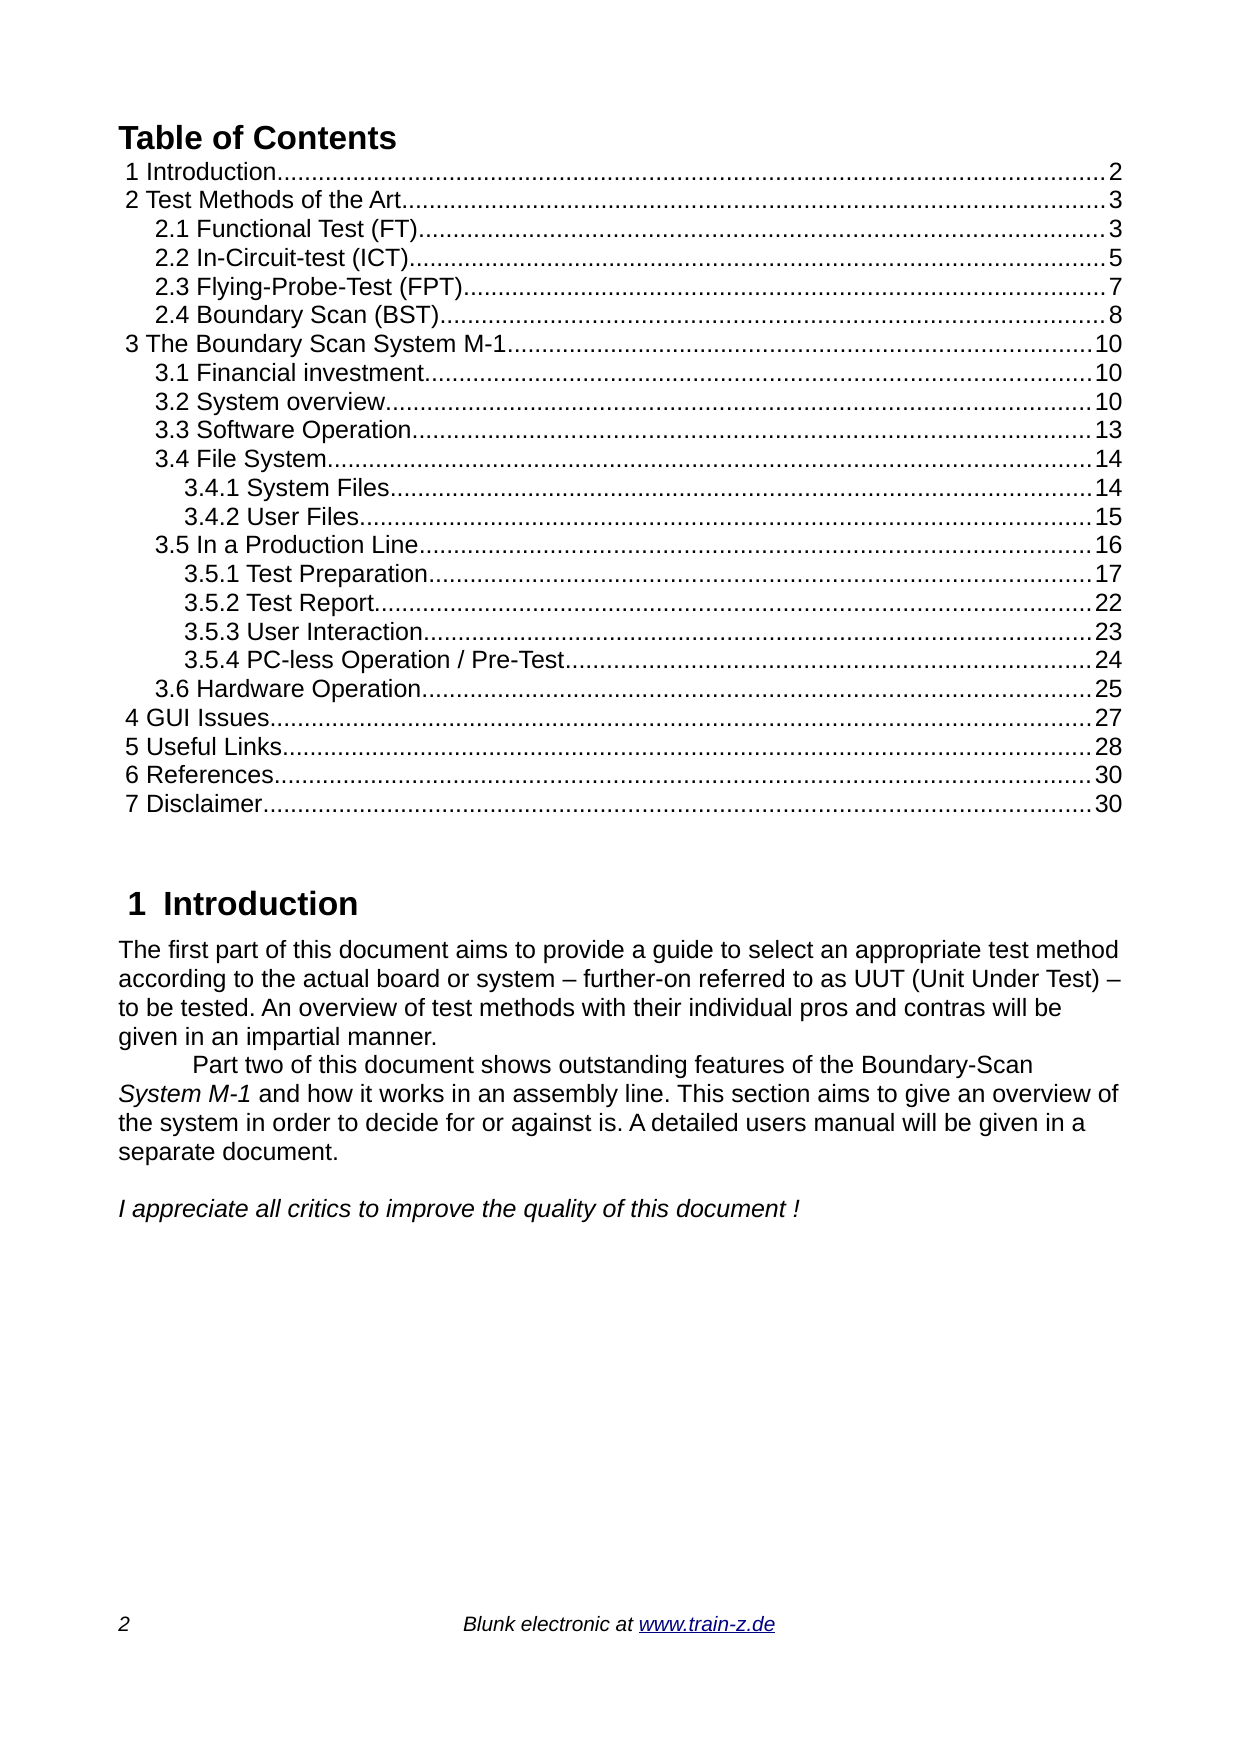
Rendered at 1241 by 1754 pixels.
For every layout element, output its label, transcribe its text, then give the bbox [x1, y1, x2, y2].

text 3.1 Financial investment 10 [148, 358, 1122, 387]
subtitle Introduction [118, 884, 1122, 923]
text 2 Test Methods of the Art 3 [118, 185, 1122, 214]
text 2.3 Flying-Probe-Test (FPT) 7 [148, 272, 1122, 300]
text Part two of this document shows outstanding features of the Boundary-Scan System M-1 and how it works in an assembly line. This section aims to give an overview of the system in order to decide for or against is. A detailed users manual will be given in a separate document. [118, 1050, 1122, 1165]
text 3.2 System overview 10 [148, 387, 1122, 415]
text 3.5.2 Test Report 22 [177, 588, 1122, 617]
text 3.5 In a Production Line 16 [148, 530, 1122, 559]
text I appreciate all critics to improve the quality of this document ! [118, 1194, 1122, 1223]
text 3.4.2 User Files 15 [177, 502, 1122, 530]
text 7 Disclaimer 30 [118, 789, 1122, 818]
text 3.6 Hardware Operation 25 [148, 674, 1122, 703]
text 3 The Boundary Scan System M-1 10 [118, 329, 1122, 358]
text 3.4 File System 14 [148, 444, 1122, 473]
text 2.4 Boundary Scan (BST) 8 [148, 300, 1122, 329]
text The first part of this document aims to provide a guide to select an appropriate test method according to the actual board or system – further-on referred to as UUT (Unit Under Test) – to be tested. An overview of test methods with their individual pros and contras will be given in an impartial manner. [118, 935, 1122, 1050]
subtitle Table of Contents [118, 118, 1122, 157]
text 3.5.4 PC-less Operation / Pre-Test 24 [177, 645, 1122, 674]
text 3.5.3 User Interaction 23 [177, 617, 1122, 645]
text 3.5.1 Test Preparation 17 [177, 559, 1122, 588]
text 4 GUI Issues 27 [118, 703, 1122, 732]
text 3.3 Software Operation 13 [148, 415, 1122, 444]
text 5 Useful Links 28 [118, 732, 1122, 760]
text 3.4.1 System Files 14 [177, 473, 1122, 502]
text 6 References 30 [118, 760, 1122, 789]
text 1 Introduction 2 [118, 157, 1122, 185]
text 2.1 Functional Test (FT) 3 [148, 214, 1122, 243]
text 2.2 In-Circuit-test (ICT) 5 [148, 243, 1122, 272]
